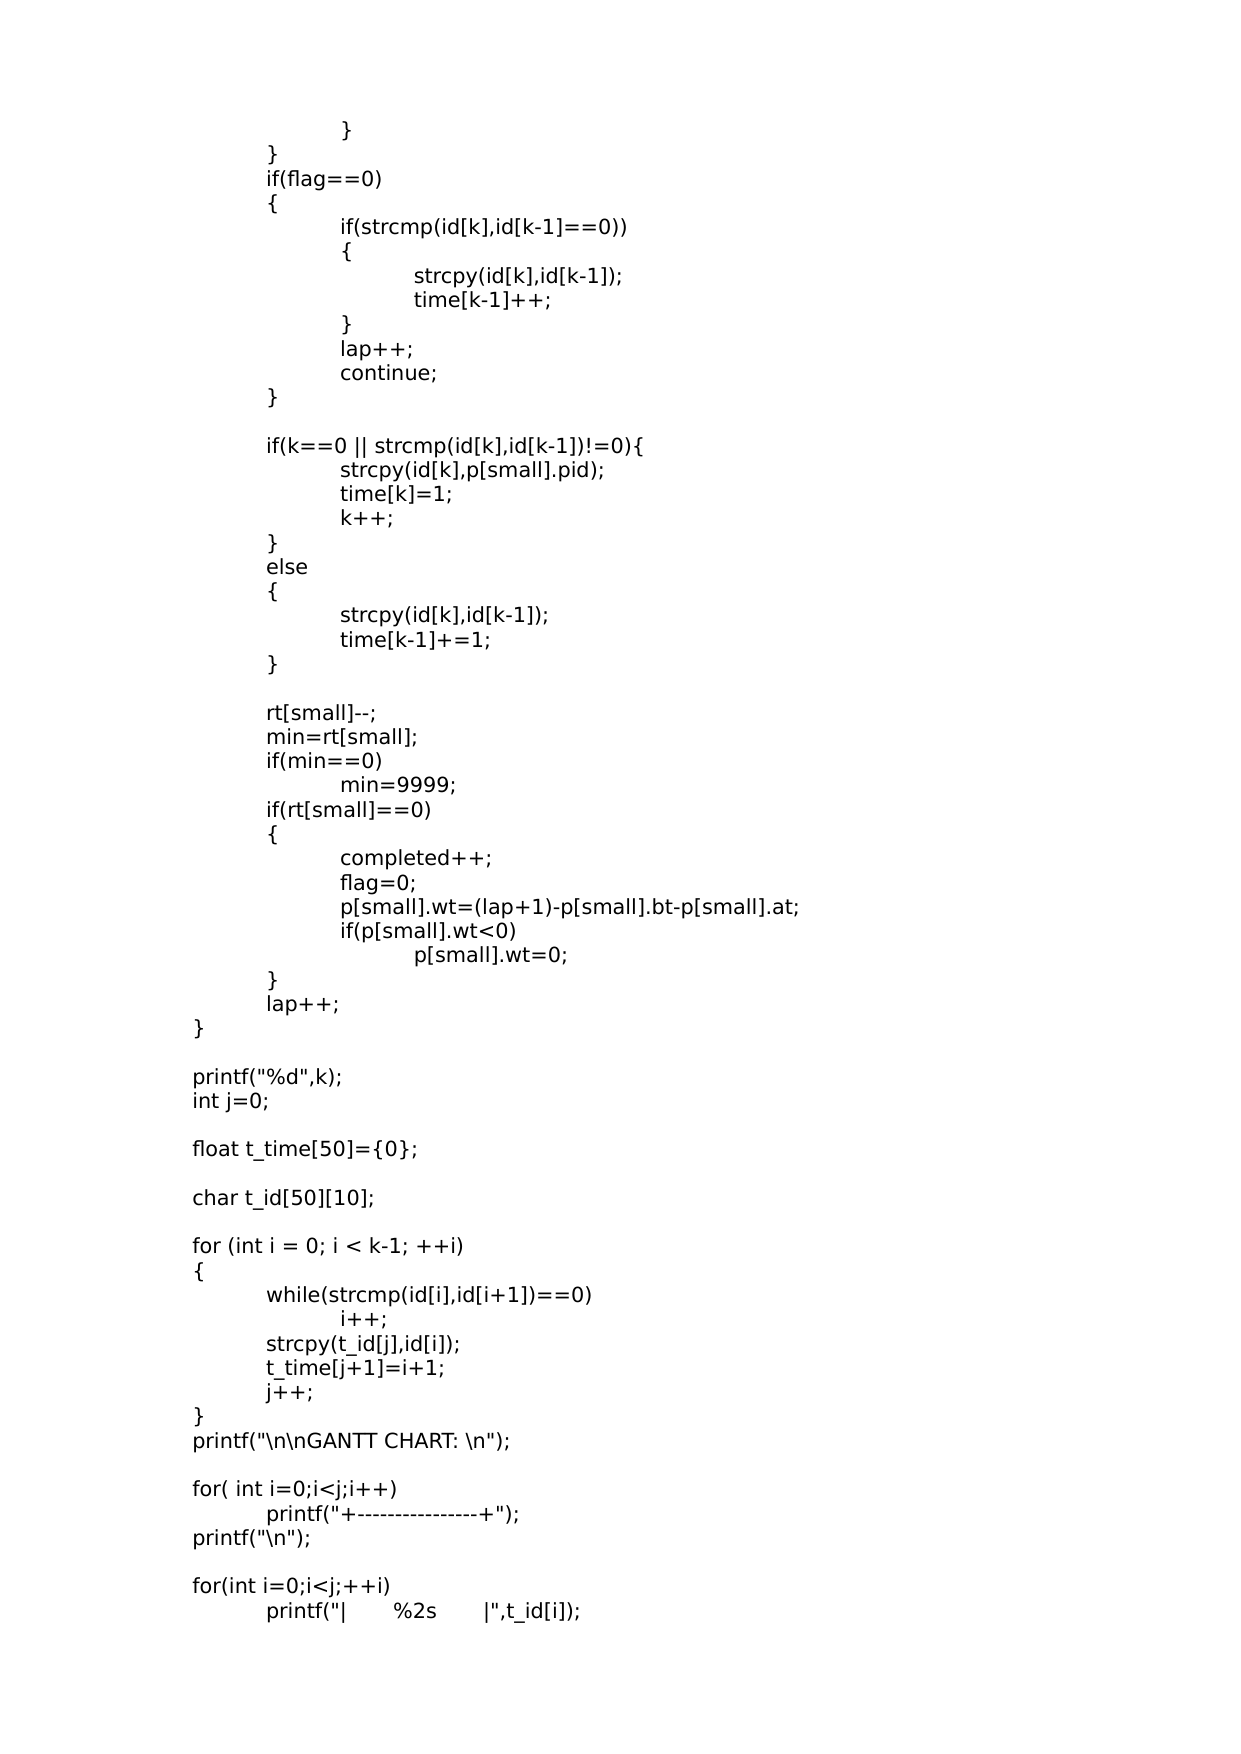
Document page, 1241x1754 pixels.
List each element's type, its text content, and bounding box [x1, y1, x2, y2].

text { [118, 1259, 1122, 1283]
text time[k-1]+=1; [118, 628, 1122, 652]
text for (int i = 0; i < k-1; ++i) [118, 1234, 1122, 1259]
text strcpy(id[k],p[small].pid); [118, 458, 1122, 482]
text p[small].wt=(lap+1)-p[small].bt-p[small].at; [118, 895, 1122, 919]
text } [118, 968, 1122, 992]
text if(p[small].wt<0) [118, 919, 1122, 943]
text } [118, 531, 1122, 555]
text rt[small]--; [118, 701, 1122, 725]
text else [118, 555, 1122, 579]
text k++; [118, 506, 1122, 531]
text lap++; [118, 337, 1122, 361]
text } [118, 142, 1122, 167]
text { [118, 239, 1122, 264]
text t_time[j+1]=i+1; [118, 1356, 1122, 1380]
text time[k-1]++; [118, 288, 1122, 312]
text printf("| %2s |",t_id[i]); [118, 1599, 1122, 1623]
text strcpy(id[k],id[k-1]); [118, 264, 1122, 288]
text continue; [118, 361, 1122, 385]
text lap++; [118, 992, 1122, 1016]
text printf("%d",k); [118, 1065, 1122, 1089]
text for(int i=0;i<j;++i) [118, 1574, 1122, 1599]
text for( int i=0;i<j;i++) [118, 1477, 1122, 1502]
text if(strcmp(id[k],id[k-1]==0)) [118, 215, 1122, 239]
text min=9999; [118, 773, 1122, 798]
text float t_time[50]={0}; [118, 1137, 1122, 1162]
text if(rt[small]==0) [118, 798, 1122, 822]
text } [118, 1404, 1122, 1429]
text j++; [118, 1380, 1122, 1404]
text printf("\n\nGANTT CHART: \n"); [118, 1429, 1122, 1453]
text } [118, 312, 1122, 337]
text flag=0; [118, 871, 1122, 895]
text printf("\n"); [118, 1526, 1122, 1550]
text { [118, 191, 1122, 215]
text min=rt[small]; [118, 725, 1122, 749]
text { [118, 822, 1122, 846]
text if(flag==0) [118, 167, 1122, 191]
text char t_id[50][10]; [118, 1186, 1122, 1210]
text strcpy(t_id[j],id[i]); [118, 1332, 1122, 1356]
text } [118, 118, 1122, 142]
text strcpy(id[k],id[k-1]); [118, 603, 1122, 628]
text i++; [118, 1307, 1122, 1332]
text p[small].wt=0; [118, 943, 1122, 968]
text completed++; [118, 846, 1122, 871]
text } [118, 1016, 1122, 1040]
text if(k==0 || strcmp(id[k],id[k-1])!=0){ [118, 434, 1122, 458]
text time[k]=1; [118, 482, 1122, 506]
text if(min==0) [118, 749, 1122, 773]
text } [118, 652, 1122, 676]
text { [118, 579, 1122, 603]
text printf("+----------------+"); [118, 1502, 1122, 1526]
text int j=0; [118, 1089, 1122, 1113]
text while(strcmp(id[i],id[i+1])==0) [118, 1283, 1122, 1307]
text } [118, 385, 1122, 409]
